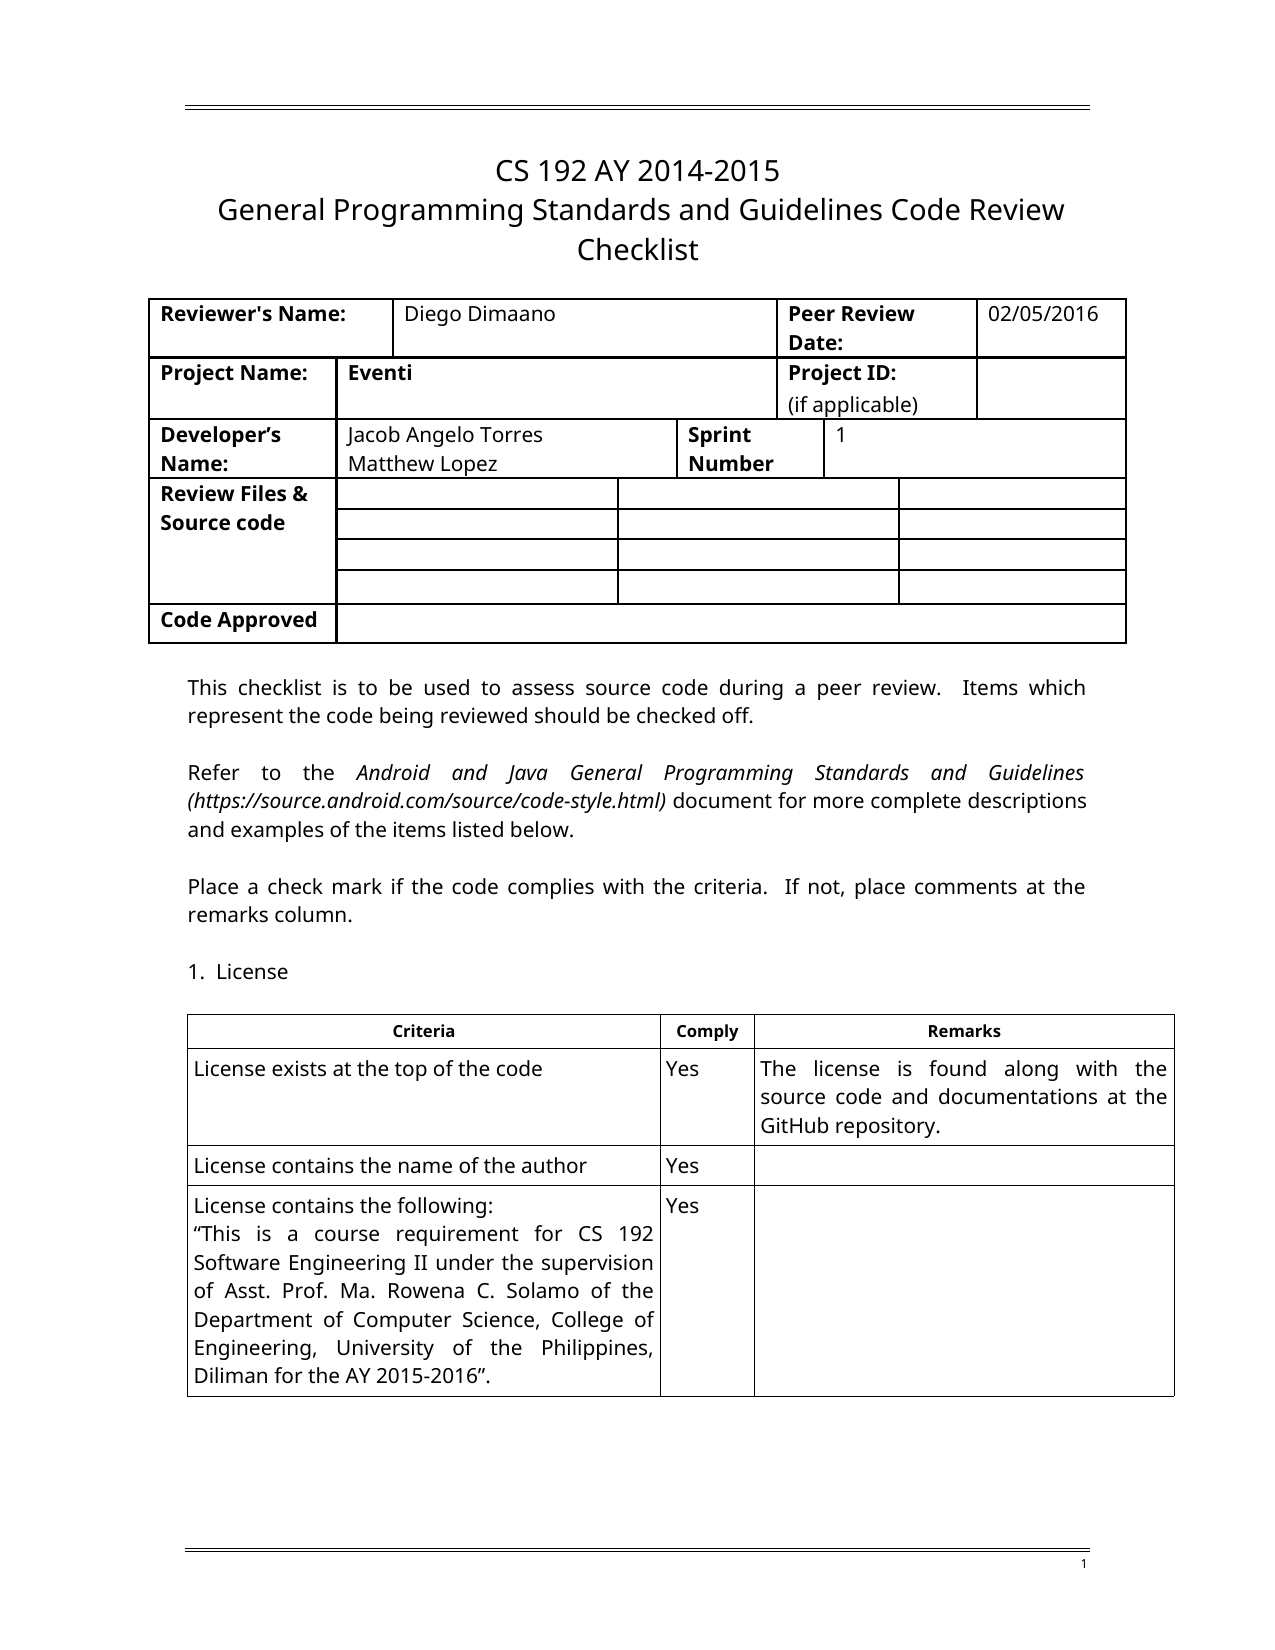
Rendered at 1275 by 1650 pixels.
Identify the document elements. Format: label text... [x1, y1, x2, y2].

table_cell [338, 605, 1125, 642]
table_cell Sprint Number [678, 420, 823, 477]
table_header Reviewer's Name: [150, 300, 392, 356]
table_cell Project Name: [150, 359, 335, 418]
table_cell Eventi [338, 359, 776, 418]
text General Programming Standards and Guidelines Code Review Checklist [187, 190, 1087, 269]
table_cell [755, 1146, 1174, 1185]
text 1. License [187, 957, 1087, 986]
table_cell 1 [825, 420, 1125, 477]
table_cell Code Approved [150, 605, 335, 642]
table_cell [900, 540, 1125, 569]
table_cell (if applicable) [778, 388, 976, 418]
table_cell [619, 571, 898, 603]
table_cell [338, 571, 617, 603]
table_cell License exists at the top of the code [188, 1049, 660, 1145]
table_cell Yes [661, 1049, 754, 1145]
table_cell [900, 571, 1125, 603]
table_cell The license is found along with the source code and documentations at the GitHub repository. [755, 1049, 1174, 1145]
table_cell Review Files & Source code [150, 479, 335, 603]
table_cell [338, 540, 617, 569]
table_cell Project ID: [778, 359, 976, 388]
table_header Comply [661, 1015, 754, 1048]
table_cell Jacob Angelo Torres Matthew Lopez [338, 420, 676, 477]
text CS 192 AY 2014-2015 [187, 150, 1087, 190]
table_header Diego Dimaano [394, 300, 776, 356]
table_cell [619, 510, 898, 538]
table_header Criteria [188, 1015, 660, 1048]
table_header 02/05/2016 [978, 300, 1125, 356]
table_cell Developer’s Name: [150, 420, 335, 477]
text This checklist is to be used to assess source code during a peer review. Items which represent the code being reviewed should be checked off. [187, 673, 1087, 729]
table_cell License contains the name of the author [188, 1146, 660, 1185]
table_cell [900, 479, 1125, 508]
table_cell Yes [661, 1186, 754, 1396]
table_cell [978, 359, 1125, 418]
text Refer to the Android and Java General Programming Standards and Guidelines (https://source.android.com/source/code-style.html) document for more complete descriptions and examples of the items listed below. [187, 758, 1087, 843]
table_cell [338, 479, 617, 508]
table_cell [338, 510, 617, 538]
table_cell [755, 1186, 1174, 1396]
text Place a check mark if the code complies with the criteria. If not, place comments at the remarks column. [187, 872, 1087, 929]
table_cell License contains the following: “This is a course requirement for CS 192 Software Engineering II under the supervision of Asst. Prof. Ma. Rowena C. Solamo of the Department of Computer Science, College of Engineering, University of the Philippines, Diliman for the AY 2015-2016”. [188, 1186, 660, 1396]
table_cell [619, 540, 898, 569]
table_cell Yes [661, 1146, 754, 1185]
table_cell [619, 479, 898, 508]
table_header Remarks [755, 1015, 1174, 1048]
table_header Peer Review Date: [778, 300, 976, 356]
table_cell [900, 510, 1125, 538]
